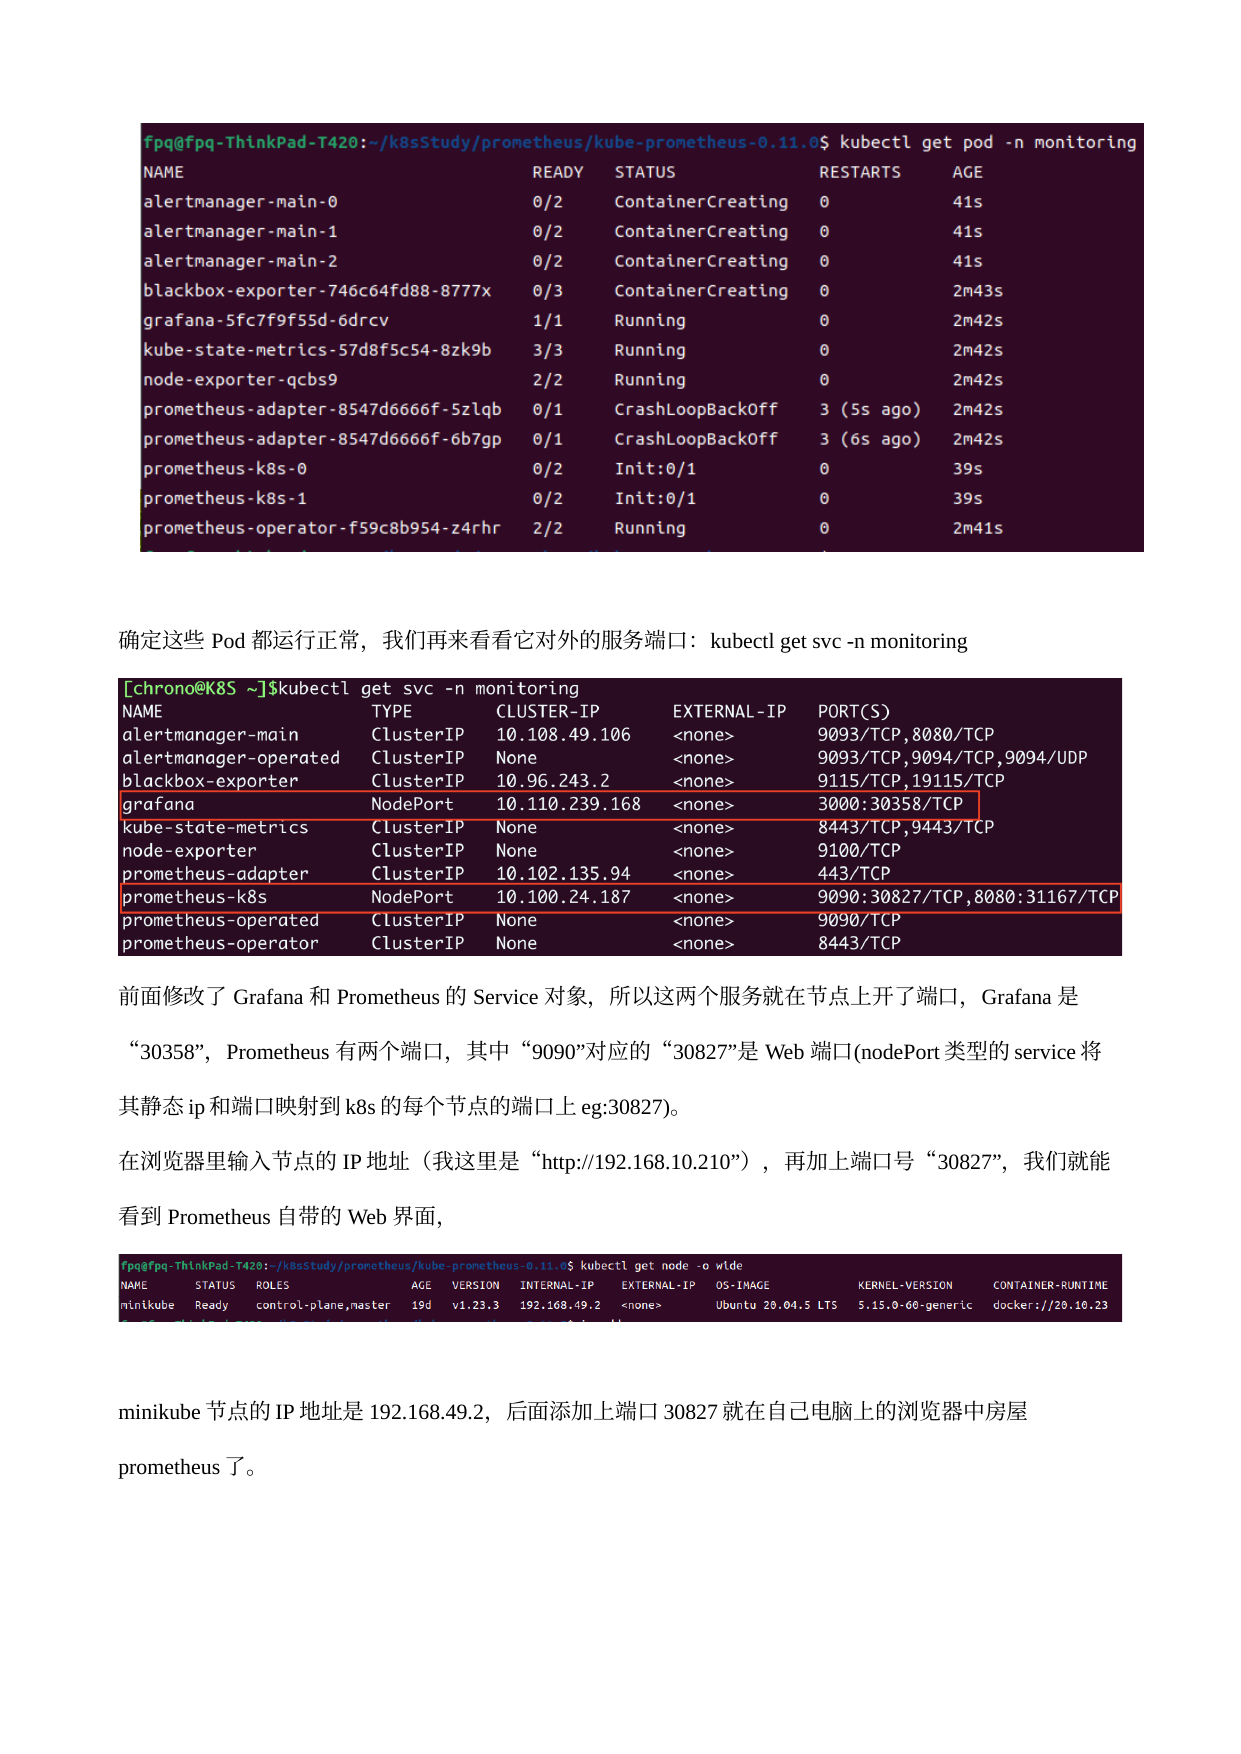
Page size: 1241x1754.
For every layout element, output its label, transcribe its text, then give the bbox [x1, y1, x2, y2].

picture [140, 123, 1144, 552]
picture [118, 1254, 1123, 1322]
picture [118, 678, 1123, 956]
text 前面修改了 Grafana 和 Prometheus 的 Service 对象，所以这两个服务就在节点上开了端口，Grafana 是“30358”，Prometheus 有两个端口，其中“9090”对应的“30827”是 Web 端口(nodePort类型的service将其静态ip和端口映射到k8s的每个节点的端口上eg:30827)。 [118, 956, 1122, 1121]
text 在浏览器里输入节点的 IP 地址（我这里是“http://192.168.10.210”），再加上端口号“30827”，我们就能看到 Prometheus 自带的 Web 界面， [118, 1144, 1122, 1231]
text minikube节点的IP地址是192.168.49.2，后面添加上端口30827就在自己电脑上的浏览器中房屋prometheus了。 [118, 1394, 1122, 1480]
text 确定这些 Pod 都运行正常，我们再来看看它对外的服务端口：kubectl get svc -n monitoring [118, 623, 1122, 655]
